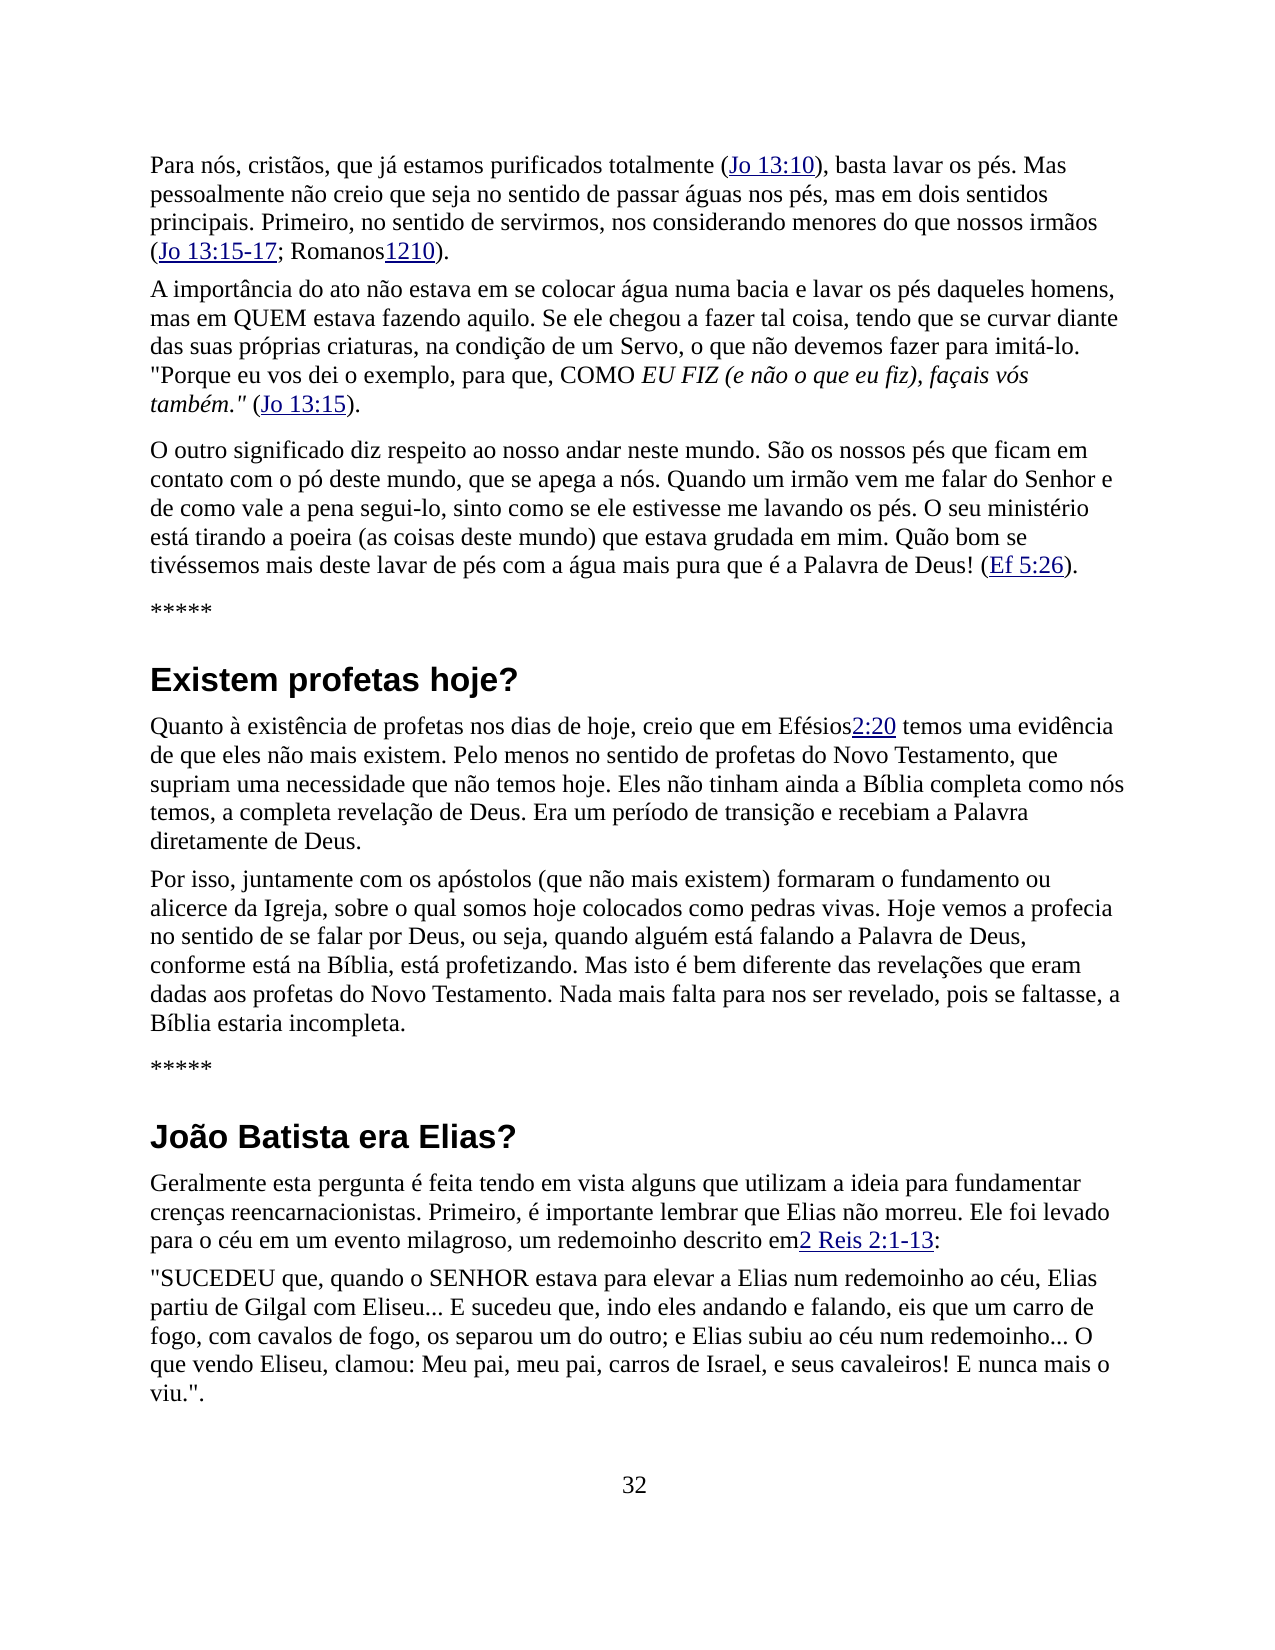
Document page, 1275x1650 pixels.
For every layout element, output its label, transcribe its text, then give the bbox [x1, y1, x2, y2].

text "SUCEDEU que, quando o SENHOR estava para elevar a Elias num redemoinho ao céu, Elias partiu de Gilgal com Eliseu... E sucedeu que, indo eles andando e falando, eis que um carro de fogo, com cavalos de fogo, os separou um do outro; e Elias subiu ao céu num redemoinho... O que vendo Eliseu, clamou: Meu pai, meu pai, carros de Israel, e seus cavaleiros! E nunca mais o viu.". [150, 1263, 1125, 1407]
text Quanto à existência de profetas nos dias de hoje, creio que em Efésios2:20 temos uma evidência de que eles não mais existem. Pelo menos no sentido de profetas do Novo Testamento, que supriam uma necessidade que não temos hoje. Eles não tinham ainda a Bíblia completa como nós temos, a completa revelação de Deus. Era um período de transição e recebiam a Palavra diretamente de Deus. [150, 711, 1125, 855]
subtitle João Batista era Elias? [150, 1117, 1125, 1156]
text O outro significado diz respeito ao nosso andar neste mundo. São os nossos pés que ficam em contato com o pó deste mundo, que se apega a nós. Quando um irmão vem me falar do Senhor e de como vale a pena segui-lo, sinto como se ele estivesse me lavando os pés. O seu ministério está tirando a poeira (as coisas deste mundo) que estava grudada em mim. Quão bom se tivéssemos mais deste lavar de pés com a água mais pura que é a Palavra de Deus! (Ef 5:26). [150, 436, 1125, 579]
subtitle Existem profetas hoje? [150, 660, 1125, 699]
text ***** [150, 597, 1125, 626]
text Para nós, cristãos, que já estamos purificados totalmente (Jo 13:10), basta lavar os pés. Mas pessoalmente não creio que seja no sentido de passar águas nos pés, mas em dois sentidos principais. Primeiro, no sentido de servirmos, nos considerando menores do que nossos irmãos (Jo 13:15-17; Romanos1210). [150, 150, 1125, 265]
text Por isso, juntamente com os apóstolos (que não mais existem) formaram o fundamento ou alicerce da Igreja, sobre o qual somos hoje colocados como pedras vivas. Hoje vemos a profecia no sentido de se falar por Deus, ou seja, quando alguém está falando a Palavra de Deus, conforme está na Bíblia, está profetizando. Mas isto é bem diferente das revelações que eram dadas aos profetas do Novo Testamento. Nada mais falta para nos ser revelado, pois se faltasse, a Bíblia estaria incompleta. [150, 864, 1125, 1036]
text A importância do ato não estava em se colocar água numa bacia e lavar os pés daqueles homens, mas em QUEM estava fazendo aquilo. Se ele chegou a fazer tal coisa, tendo que se curvar diante das suas próprias criaturas, na condição de um Servo, o que não devemos fazer para imitá-lo. "Porque eu vos dei o exemplo, para que, COMO EU FIZ (e não o que eu fiz), façais vós também." (Jo 13:15). [150, 274, 1125, 418]
text Geralmente esta pergunta é feita tendo em vista alguns que utilizam a ideia para fundamentar crenças reencarnacionistas. Primeiro, é importante lembrar que Elias não morreu. Ele foi levado para o céu em um evento milagroso, um redemoinho descrito em2 Reis 2:1-13: [150, 1168, 1125, 1254]
text ***** [150, 1054, 1125, 1083]
